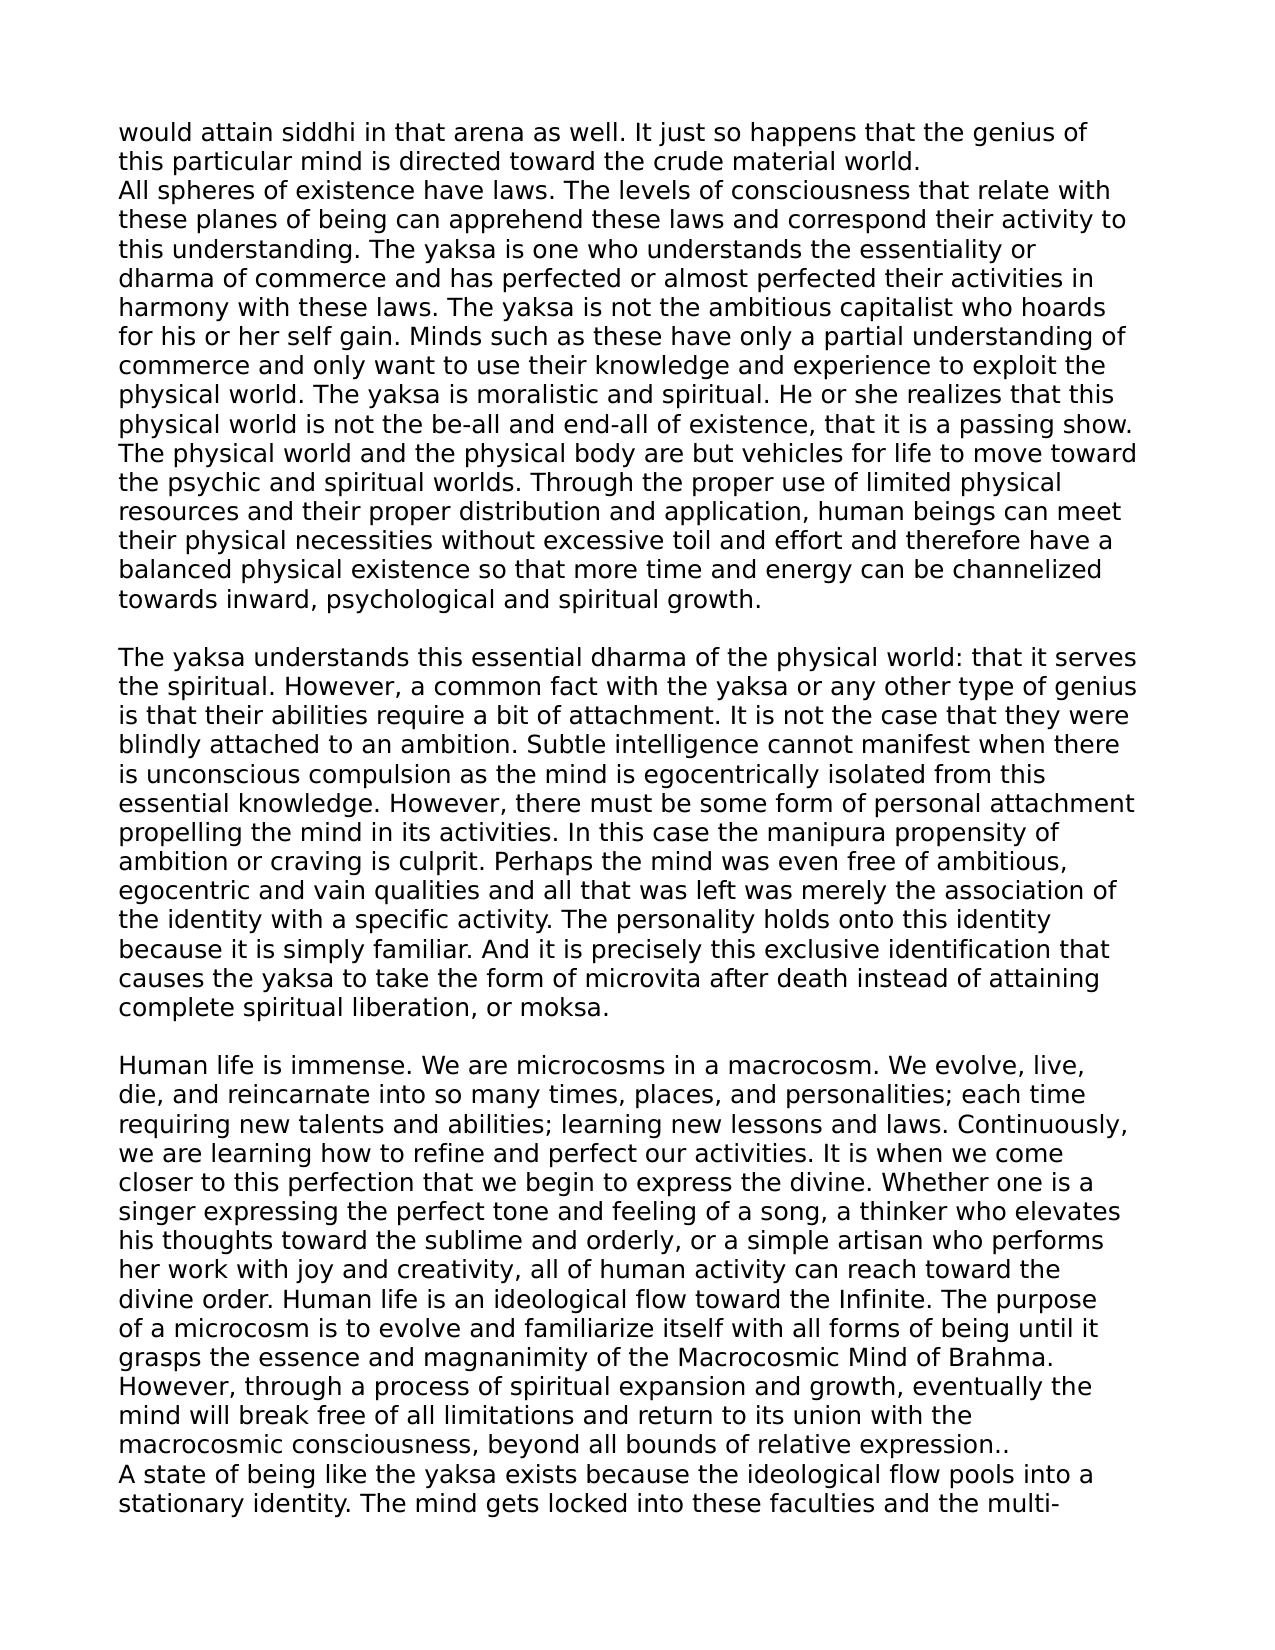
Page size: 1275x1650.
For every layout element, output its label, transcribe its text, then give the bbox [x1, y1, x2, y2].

text complete spiritual liberation, or moksa. [118, 993, 1157, 1022]
text these planes of being can apprehend these laws and correspond their activity to [118, 206, 1157, 235]
text of a microcosm is to evolve and familiarize itself with all forms of being until it [118, 1314, 1157, 1343]
text because it is simply familiar. And it is precisely this exclusive identification that [118, 935, 1157, 964]
text his thoughts toward the sublime and orderly, or a simple artisan who performs [118, 1226, 1157, 1256]
text The physical world and the physical body are but vehicles for life to move toward [118, 439, 1157, 468]
text propelling the mind in its activities. In this case the manipura propensity of [118, 818, 1157, 847]
text die, and reincarnate into so many times, places, and personalities; each time [118, 1081, 1157, 1110]
text divine order. Human life is an ideological flow toward the Infinite. The purpose [118, 1285, 1157, 1314]
text singer expressing the perfect tone and feeling of a song, a thinker who elevates [118, 1197, 1157, 1226]
text physical world is not the be-all and end-all of existence, that it is a passing show. [118, 410, 1157, 439]
text their physical necessities without excessive toil and effort and therefore have a [118, 526, 1157, 556]
text ambition or craving is culprit. Perhaps the mind was even free of ambitious, [118, 847, 1157, 876]
text requiring new talents and abilities; learning new lessons and laws. Continuously, [118, 1110, 1157, 1139]
text the psychic and spiritual worlds. Through the proper use of limited physical [118, 468, 1157, 497]
text is that their abilities require a bit of attachment. It is not the case that they were [118, 701, 1157, 731]
text macrocosmic consciousness, beyond all bounds of relative expression.. [118, 1431, 1157, 1460]
text harmony with these laws. The yaksa is not the ambitious capitalist who hoards [118, 293, 1157, 322]
text essential knowledge. However, there must be some form of personal attachment [118, 789, 1157, 818]
text mind will break free of all limitations and return to its union with the [118, 1401, 1157, 1431]
text the spiritual. However, a common fact with the yaksa or any other type of genius [118, 672, 1157, 701]
text causes the yaksa to take the form of microvita after death instead of attaining [118, 964, 1157, 993]
text egocentric and vain qualities and all that was left was merely the association of [118, 876, 1157, 906]
text All spheres of existence have laws. The levels of consciousness that relate with [118, 176, 1157, 206]
text the identity with a specific activity. The personality holds onto this identity [118, 906, 1157, 935]
text stationary identity. The mind gets locked into these faculties and the multi- [118, 1489, 1157, 1518]
text towards inward, psychological and spiritual growth. [118, 585, 1157, 614]
text commerce and only want to use their knowledge and experience to exploit the [118, 351, 1157, 381]
text balanced physical existence so that more time and energy can be channelized [118, 556, 1157, 585]
text resources and their proper distribution and application, human beings can meet [118, 497, 1157, 526]
text A state of being like the yaksa exists because the ideological flow pools into a [118, 1460, 1157, 1489]
text blindly attached to an ambition. Subtle intelligence cannot manifest when there [118, 731, 1157, 760]
text The yaksa understands this essential dharma of the physical world: that it serves [118, 643, 1157, 672]
text this understanding. The yaksa is one who understands the essentiality or [118, 235, 1157, 264]
text grasps the essence and magnanimity of the Macrocosmic Mind of Brahma. [118, 1343, 1157, 1372]
text Human life is immense. We are microcosms in a macrocosm. We evolve, live, [118, 1051, 1157, 1081]
text physical world. The yaksa is moralistic and spiritual. He or she realizes that this [118, 381, 1157, 410]
text closer to this perfection that we begin to express the divine. Whether one is a [118, 1168, 1157, 1197]
text this particular mind is directed toward the crude material world. [118, 147, 1157, 176]
text would attain siddhi in that arena as well. It just so happens that the genius of [118, 118, 1157, 147]
text However, through a process of spiritual expansion and growth, eventually the [118, 1372, 1157, 1401]
text dharma of commerce and has perfected or almost perfected their activities in [118, 264, 1157, 293]
text for his or her self gain. Minds such as these have only a partial understanding of [118, 322, 1157, 351]
text her work with joy and creativity, all of human activity can reach toward the [118, 1256, 1157, 1285]
text is unconscious compulsion as the mind is egocentrically isolated from this [118, 760, 1157, 789]
text we are learning how to refine and perfect our activities. It is when we come [118, 1139, 1157, 1168]
